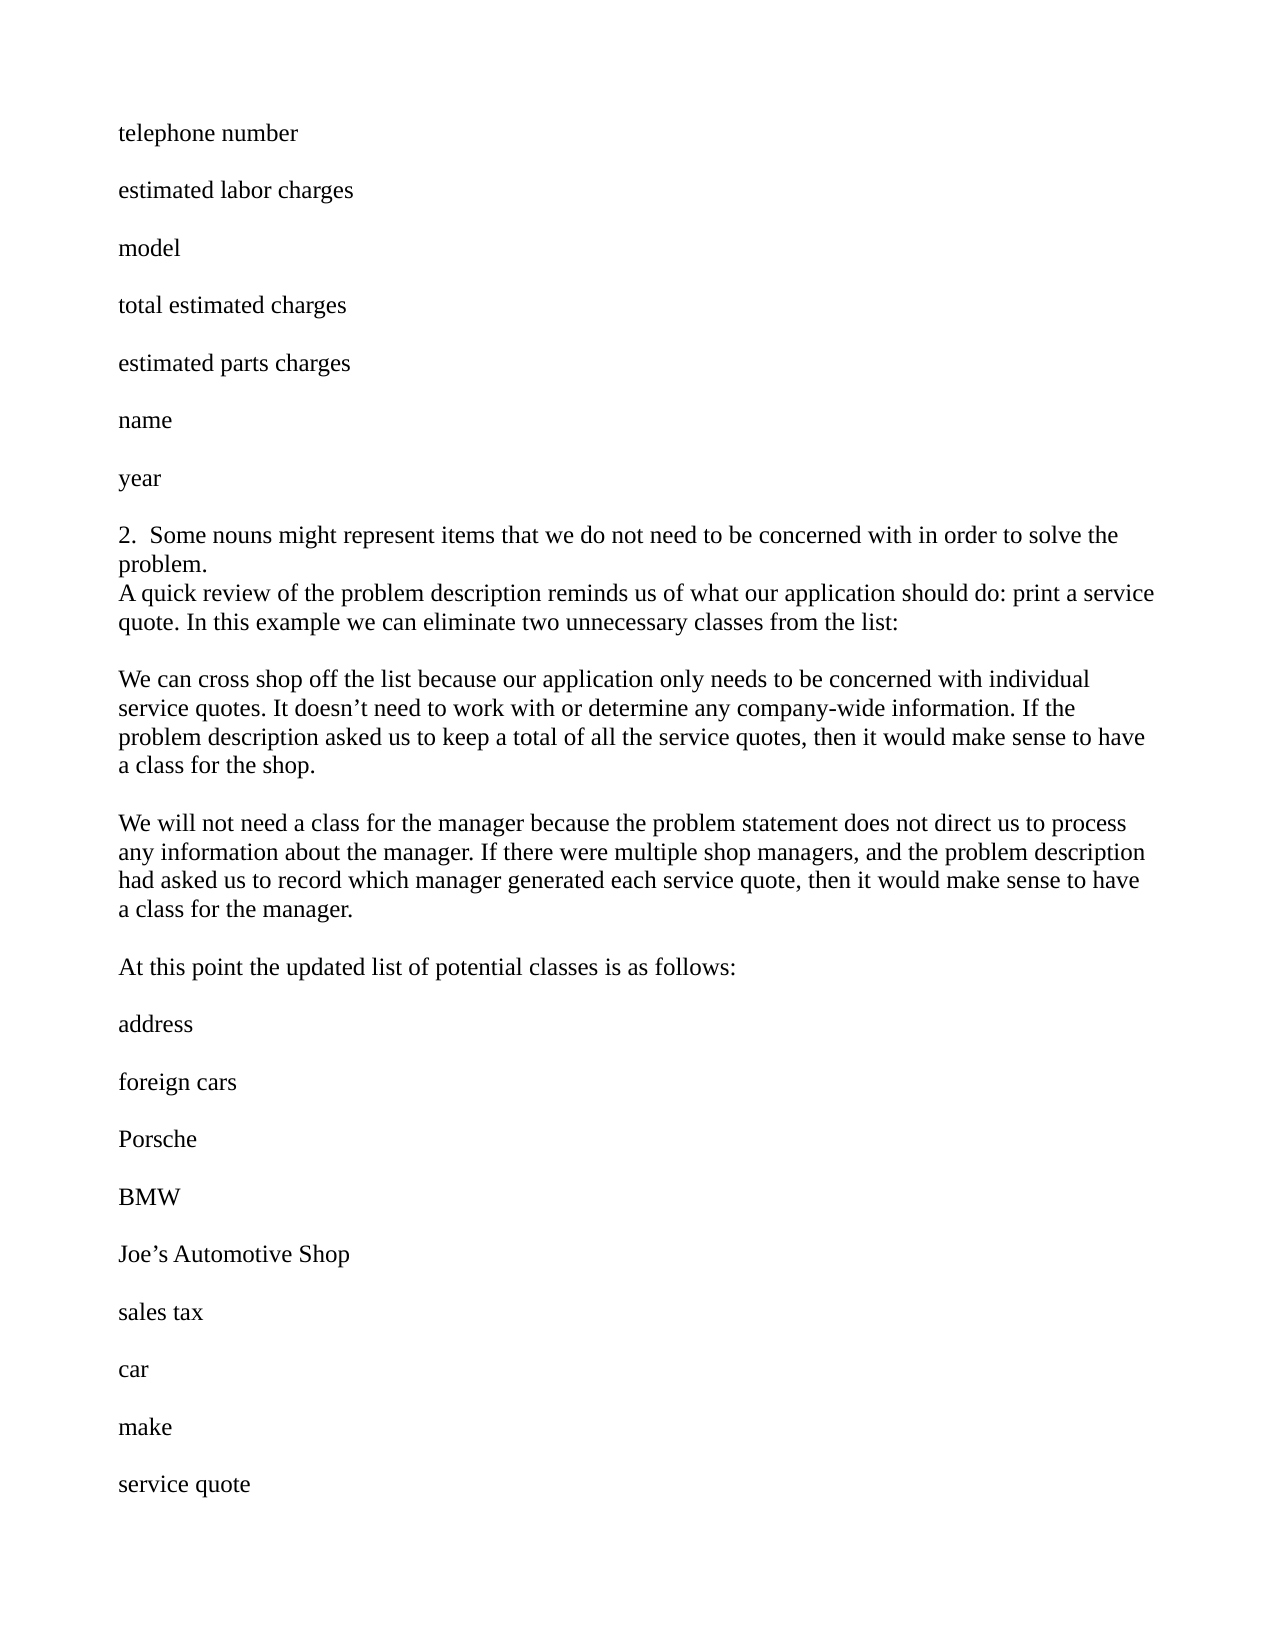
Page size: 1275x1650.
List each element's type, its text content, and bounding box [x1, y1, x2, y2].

text make [118, 1412, 1157, 1441]
text model [118, 233, 1157, 262]
text name [118, 406, 1157, 434]
text Porsche [118, 1124, 1157, 1153]
text estimated parts charges [118, 348, 1157, 377]
text service quote [118, 1469, 1157, 1498]
text Joe’s Automotive Shop [118, 1239, 1157, 1268]
text total estimated charges [118, 291, 1157, 319]
text We can cross shop off the list because our application only needs to be concerned with individual service quotes. It doesn’t need to work with or determine any company-wide information. If the problem description asked us to keep a total of all the service quotes, then it would make sense to have a class for the shop. [118, 664, 1157, 779]
text address [118, 1009, 1157, 1038]
text We will not need a class for the manager because the problem statement does not direct us to process any information about the manager. If there were multiple shop managers, and the problem description had asked us to record which manager generated each service quote, then it would make sense to have a class for the manager. [118, 808, 1157, 923]
text estimated labor charges [118, 176, 1157, 204]
text telephone number [118, 118, 1157, 147]
text sales tax [118, 1297, 1157, 1326]
text 2. Some nouns might represent items that we do not need to be concerned with in order to solve the problem. [118, 521, 1157, 578]
text car [118, 1354, 1157, 1383]
text BMW [118, 1182, 1157, 1211]
text A quick review of the problem description reminds us of what our application should do: print a service quote. In this example we can eliminate two unnecessary classes from the list: [118, 578, 1157, 636]
text year [118, 463, 1157, 492]
text At this point the updated list of potential classes is as follows: [118, 952, 1157, 981]
text foreign cars [118, 1067, 1157, 1096]
